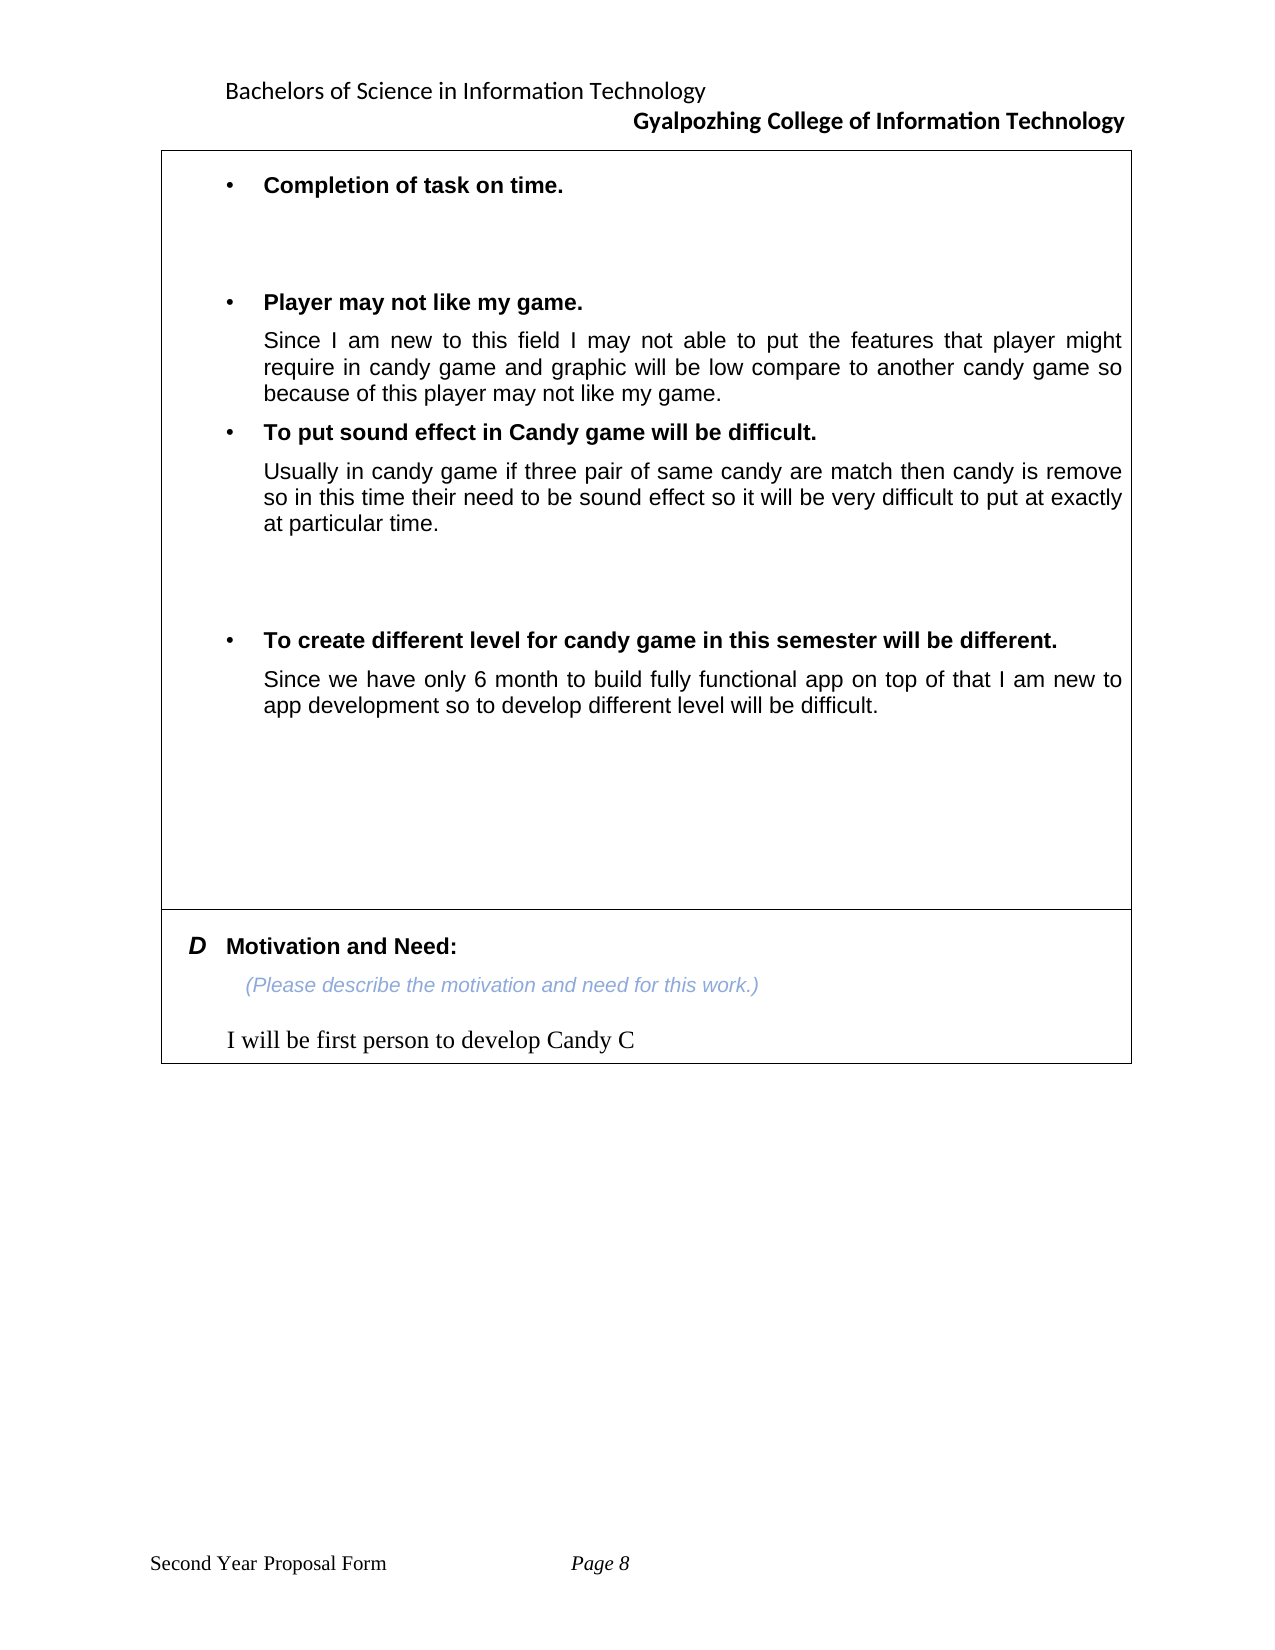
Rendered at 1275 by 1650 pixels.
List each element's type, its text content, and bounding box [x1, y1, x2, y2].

table_cell [162, 864, 1131, 909]
table_cell Motivation and Need: (Please describe the motivation and need for this work.) [162, 910, 1131, 1017]
table_header Challenges: Completion of task on time. Player may not like my game. Since I am new to this field I may not able to put the features that player might require in candy game and graphic will be low compare to another candy game so because of this player may not like my game. To put sound effect in Candy game will be difficult. Usually in candy game if three pair of same candy are match then candy is remove so in this time their need to be sound effect so it will be very difficult to put at exactly at particular time. To create different level for candy game in this semester will be different. Since we have only 6 month to build fully functional app on top of that I am new to app development so to develop different level will be difficult. [162, 151, 1131, 864]
table_cell I will be first person to develop Candy C [162, 1017, 1131, 1063]
